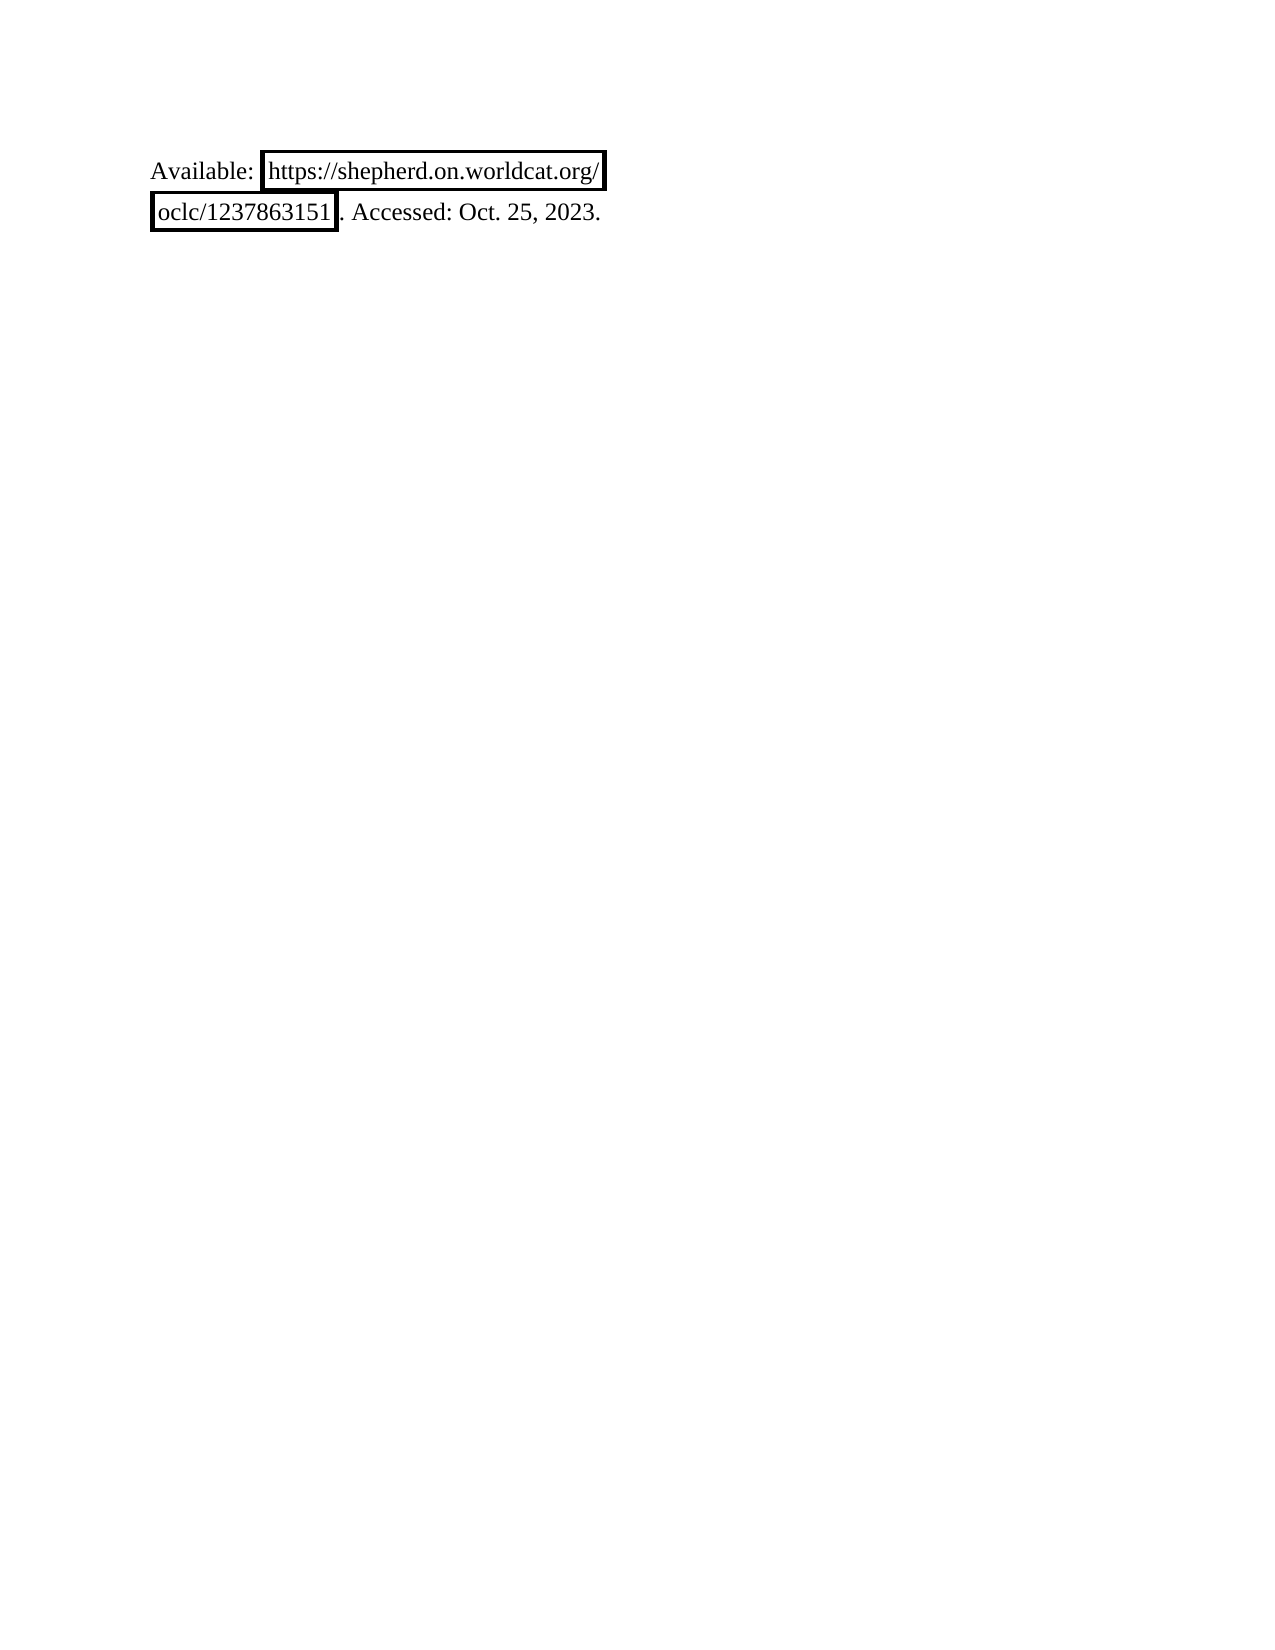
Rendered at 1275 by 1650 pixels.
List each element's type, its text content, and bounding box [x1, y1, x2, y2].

text [12] K. Crawford, Atlas of AI: power, politics, and the planetary costs of artificial intelligence. New Haven, USA: Yale University Press, 2021. [Online]. Available: https://shepherd.on.worldcat.org/oclc/1237863151. Accessed: Oct. 25, 2023. [265, 153, 602, 188]
text [12] K. Crawford, Atlas of AI: power, politics, and the planetary costs of artificial intelligence. New Haven, USA: Yale University Press, 2021. [Online]. Available: https://shepherd.on.worldcat.org/oclc/1237863151. Accessed: Oct. 25, 2023. [339, 150, 615, 232]
text [12] K. Crawford, Atlas of AI: power, politics, and the planetary costs of artificial intelligence. New Haven, USA: Yale University Press, 2021. [Online]. Available: https://shepherd.on.worldcat.org/oclc/1237863151. Accessed: Oct. 25, 2023. [155, 194, 334, 228]
